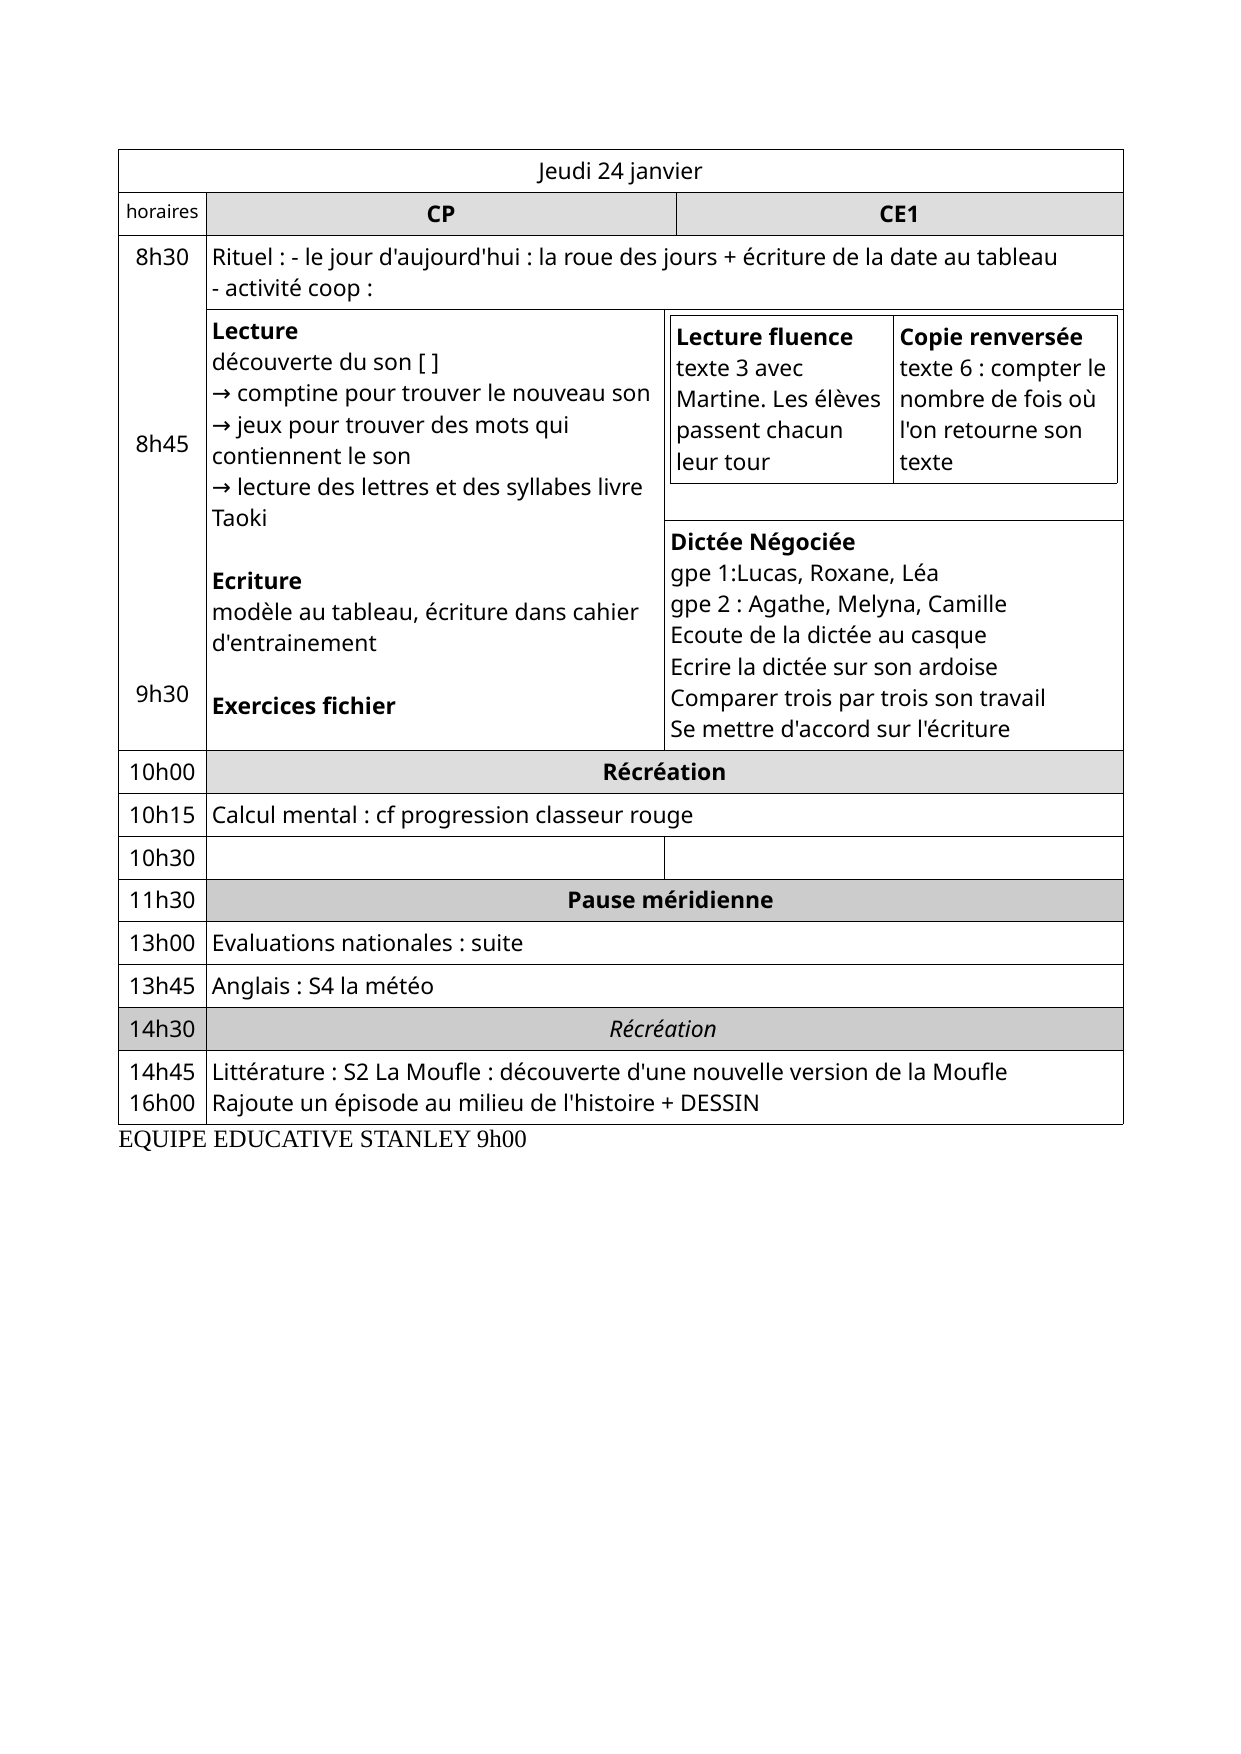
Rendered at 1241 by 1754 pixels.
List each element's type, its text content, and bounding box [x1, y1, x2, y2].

table_cell 14h45 16h00 [119, 1051, 206, 1124]
table_header Copie renversée texte 6 : compter le nombre de fois où l'on retourne son texte [894, 316, 1117, 483]
table_cell Récréation [207, 751, 1123, 793]
table_cell 10h15 [119, 794, 206, 836]
table_cell 13h00 [119, 922, 206, 964]
table_cell Anglais : S4 la météo [207, 965, 1123, 1007]
table_cell Calcul mental : cf progression classeur rouge [207, 794, 1123, 836]
table_cell horaires [119, 193, 206, 235]
table_cell Dictée Négociée gpe 1:Lucas, Roxane, Léa gpe 2 : Agathe, Melyna, Camille Ecoute de la dictée au casque Ecrire la dictée sur son ardoise Comparer trois par trois son travail Se mettre d'accord sur l'écriture [665, 521, 1123, 750]
table_cell Littérature : S2 La Moufle : découverte d'une nouvelle version de la Moufle Rajoute un épisode au milieu de l'histoire + DESSIN [207, 1051, 1123, 1124]
text EQUIPE EDUCATIVE STANLEY 9h00 [118, 1125, 1122, 1153]
table_cell [665, 310, 1123, 520]
table_cell Lecture découverte du son [ ] → comptine pour trouver le nouveau son → jeux pour trouver des mots qui contiennent le son → lecture des lettres et des syllabes livre Taoki Ecriture modèle au tableau, écriture dans cahier d'entrainement Exercices fichier [207, 310, 664, 750]
table_cell CP [207, 193, 676, 235]
table_cell Récréation [207, 1008, 1123, 1050]
table_cell [207, 837, 664, 878]
table_cell Pause méridienne [207, 880, 1123, 921]
table_cell 8h30 8h45 9h30 [119, 236, 206, 750]
table_header Jeudi 24 janvier [119, 150, 1123, 192]
table_cell 10h30 [119, 837, 206, 878]
table_cell Rituel : - le jour d'aujourd'hui : la roue des jours + écriture de la date au tableau - activité coop : [207, 236, 1123, 309]
table_cell Evaluations nationales : suite [207, 922, 1123, 964]
table_cell 14h30 [119, 1008, 206, 1050]
table_cell 10h00 [119, 751, 206, 793]
table_cell 13h45 [119, 965, 206, 1007]
table_cell 11h30 [119, 880, 206, 921]
table_header Lecture fluence texte 3 avec Martine. Les élèves passent chacun leur tour [671, 316, 893, 483]
table_cell CE1 [677, 193, 1123, 235]
table_cell [665, 837, 1123, 878]
